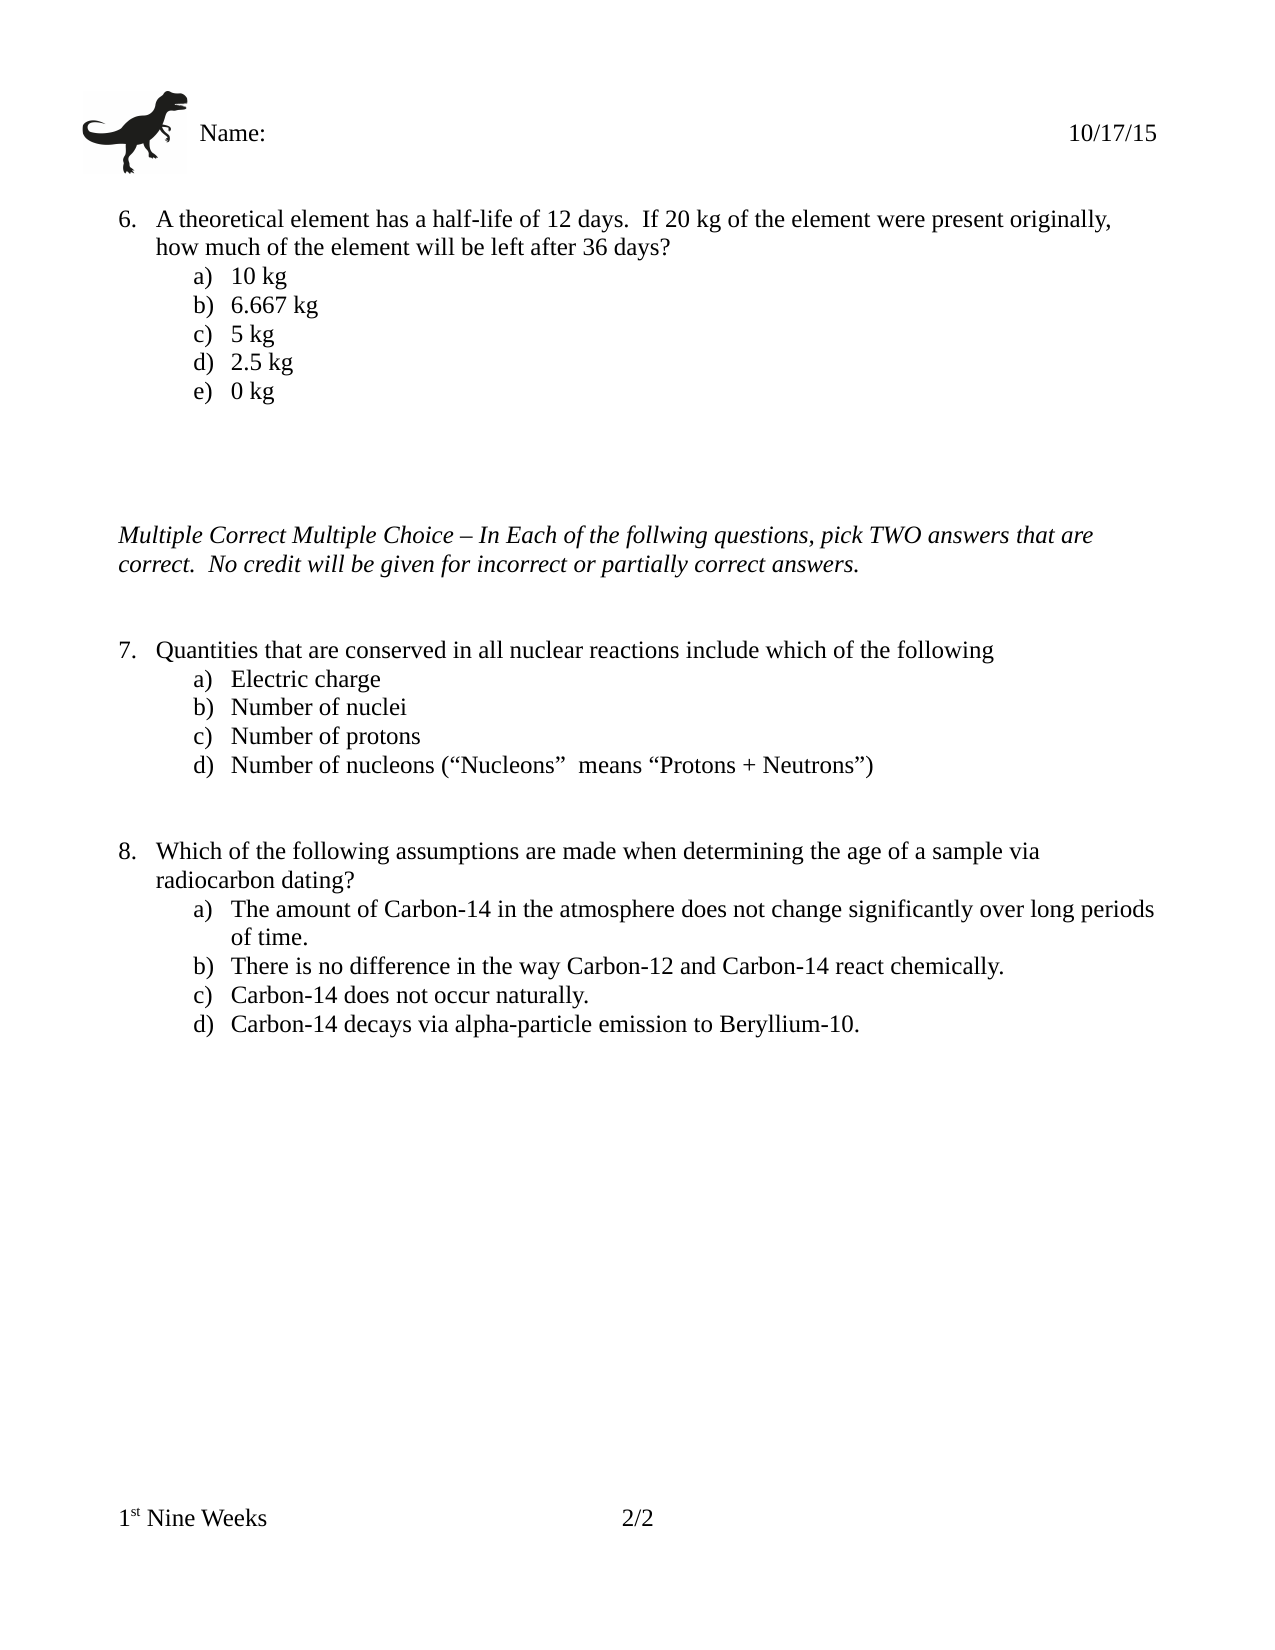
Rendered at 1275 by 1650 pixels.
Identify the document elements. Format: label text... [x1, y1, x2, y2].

list Which of the following assumptions are made when determining the age of a sample via radiocarbon dating? [118, 836, 1157, 894]
list Carbon-14 decays via alpha-particle emission to Beryllium-10. [193, 1009, 1157, 1037]
list 10 kg [193, 261, 1157, 290]
list 0 kg [193, 376, 1157, 405]
list 5 kg [193, 319, 1157, 347]
text Multiple Correct Multiple Choice – In Each of the follwing questions, pick TWO answers that are correct. No credit will be given for incorrect or partially correct answers. [118, 520, 1157, 577]
list There is no difference in the way Carbon-12 and Carbon-14 react chemically. [193, 951, 1157, 980]
list The amount of Carbon-14 in the atmosphere does not change significantly over long periods of time. [193, 894, 1157, 951]
list Number of protons [193, 721, 1157, 750]
list Quantities that are conserved in all nuclear reactions include which of the following [118, 635, 1157, 664]
list Number of nucleons (“Nucleons” means “Protons + Neutrons”) [193, 750, 1157, 779]
picture [82, 91, 188, 174]
list 2.5 kg [193, 347, 1157, 376]
list A theoretical element has a half-life of 12 days. If 20 kg of the element were present originally, how much of the element will be left after 36 days? [118, 204, 1157, 261]
list Electric charge [193, 664, 1157, 692]
list Number of nuclei [193, 692, 1157, 721]
list Carbon-14 does not occur naturally. [193, 980, 1157, 1009]
list 6.667 kg [193, 290, 1157, 319]
